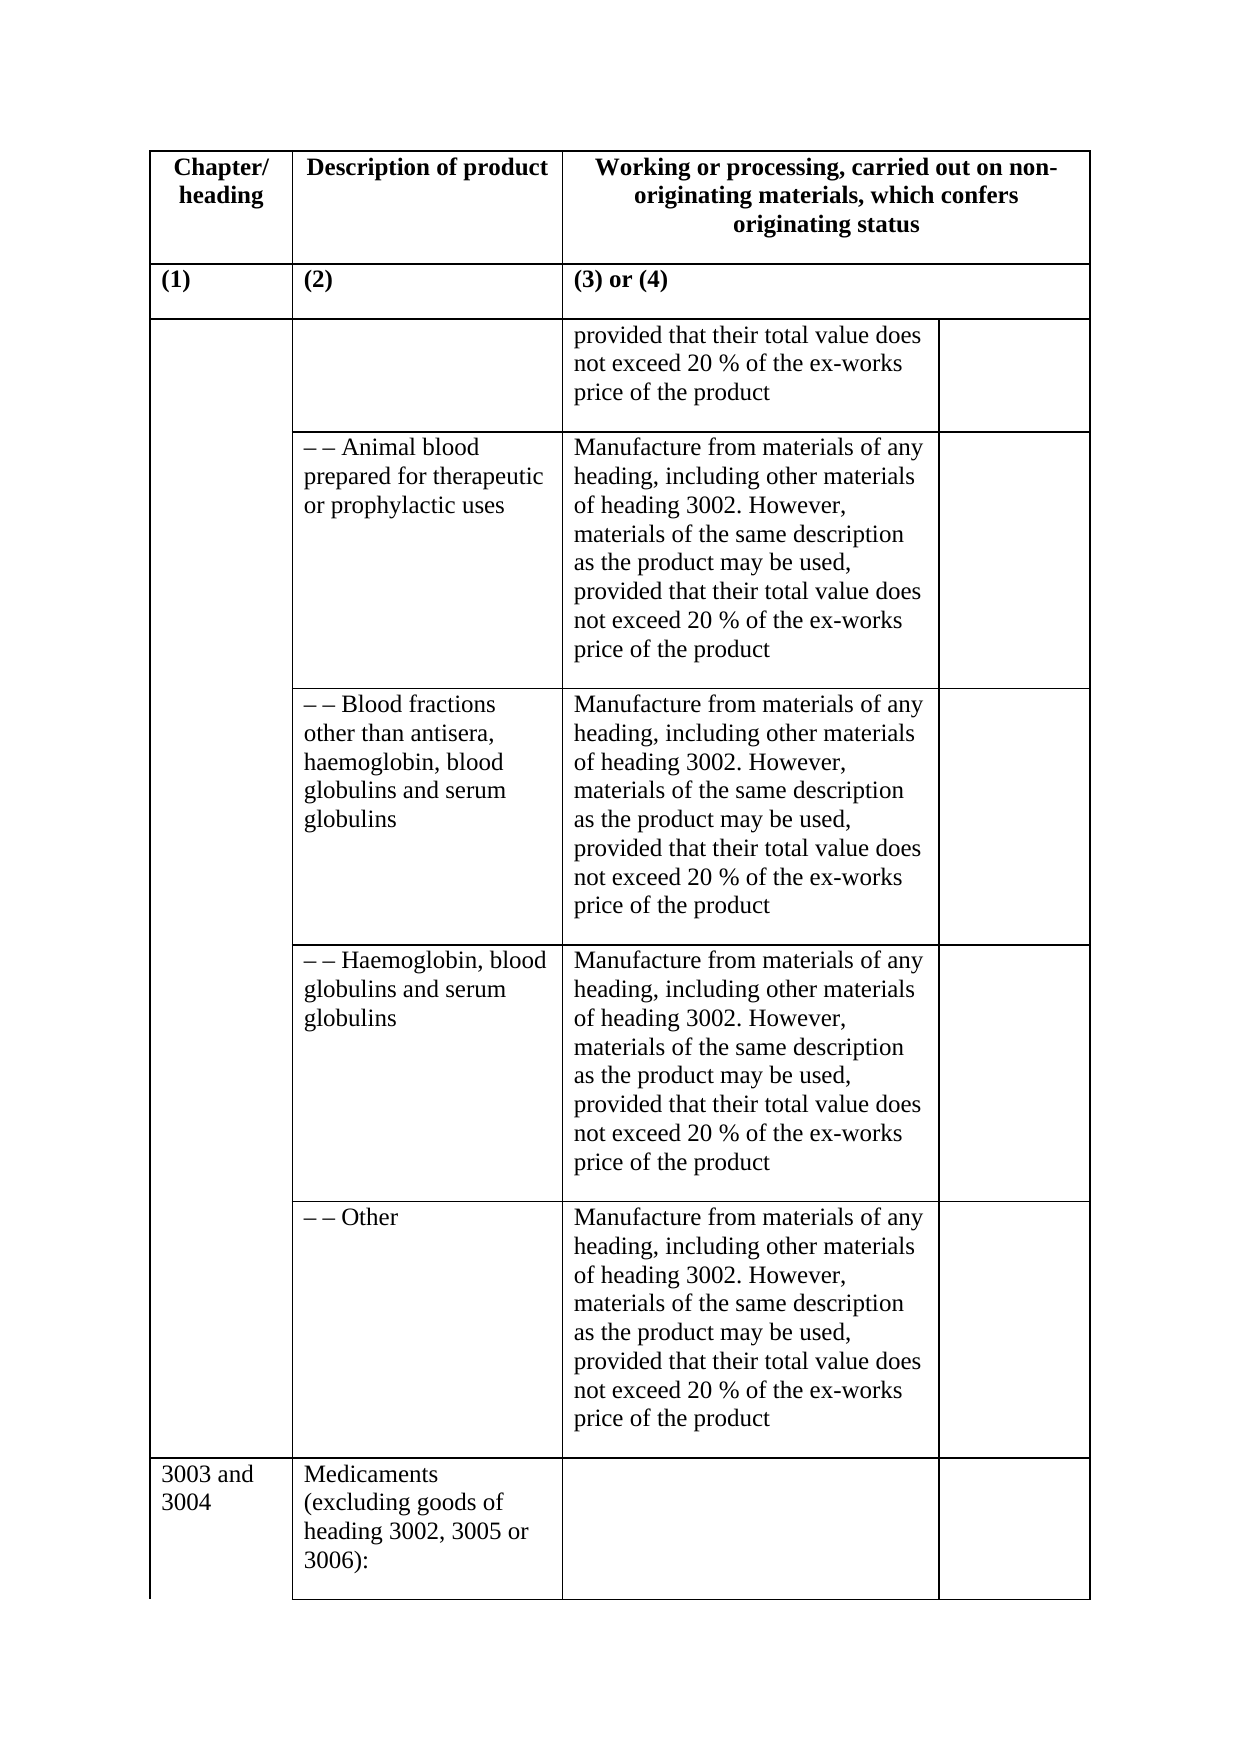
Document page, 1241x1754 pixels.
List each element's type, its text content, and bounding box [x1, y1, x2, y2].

table_cell [293, 320, 562, 431]
table_cell [940, 689, 1089, 944]
table_header Description of product [293, 152, 562, 263]
table_cell [151, 320, 292, 431]
table_cell [940, 1459, 1089, 1599]
table_cell (1) [151, 265, 292, 318]
table_cell 3003 and 3004 [151, 1459, 292, 1599]
table_cell – – Haemoglobin, blood globulins and serum globulins [293, 946, 562, 1201]
table_cell Manufacture from materials of any heading, including other materials of heading 3002. However, materials of the same description as the product may be used, provided that their total value does not exceed 20 % of the ex-works price of the product [563, 689, 938, 944]
table_cell (2) [293, 265, 562, 318]
table_cell – – Animal blood prepared for therapeutic or prophylactic uses [293, 433, 562, 687]
table_cell [563, 1459, 938, 1599]
table_header Working or processing, carried out on non-originating materials, which confers originating status [563, 152, 1089, 263]
table_cell [151, 431, 292, 687]
table_cell Manufacture from materials of any heading, including other materials of heading 3002. However, materials of the same description as the product may be used, provided that their total value does not exceed 20 % of the ex-works price of the product [563, 433, 938, 687]
table_cell [940, 1202, 1089, 1457]
table_cell [940, 946, 1089, 1201]
table_cell (3) or (4) [563, 265, 1089, 318]
table_cell [151, 1201, 292, 1457]
table_cell – – Blood fractions other than antisera, haemoglobin, blood globulins and serum globulins [293, 689, 562, 944]
table_cell provided that their total value does not exceed 20 % of the ex-works price of the product [563, 320, 938, 431]
table_cell Manufacture from materials of any heading, including other materials of heading 3002. However, materials of the same description as the product may be used, provided that their total value does not exceed 20 % of the ex-works price of the product [563, 946, 938, 1201]
table_cell [940, 320, 1089, 431]
table_cell [151, 688, 292, 944]
table_cell [940, 433, 1089, 687]
table_header Chapter/ heading [151, 152, 292, 263]
table_cell [151, 944, 292, 1201]
table_cell – – Other [293, 1202, 562, 1457]
table_cell Medicaments (excluding goods of heading 3002, 3005 or 3006): [293, 1459, 562, 1599]
table_cell Manufacture from materials of any heading, including other materials of heading 3002. However, materials of the same description as the product may be used, provided that their total value does not exceed 20 % of the ex-works price of the product [563, 1202, 938, 1457]
